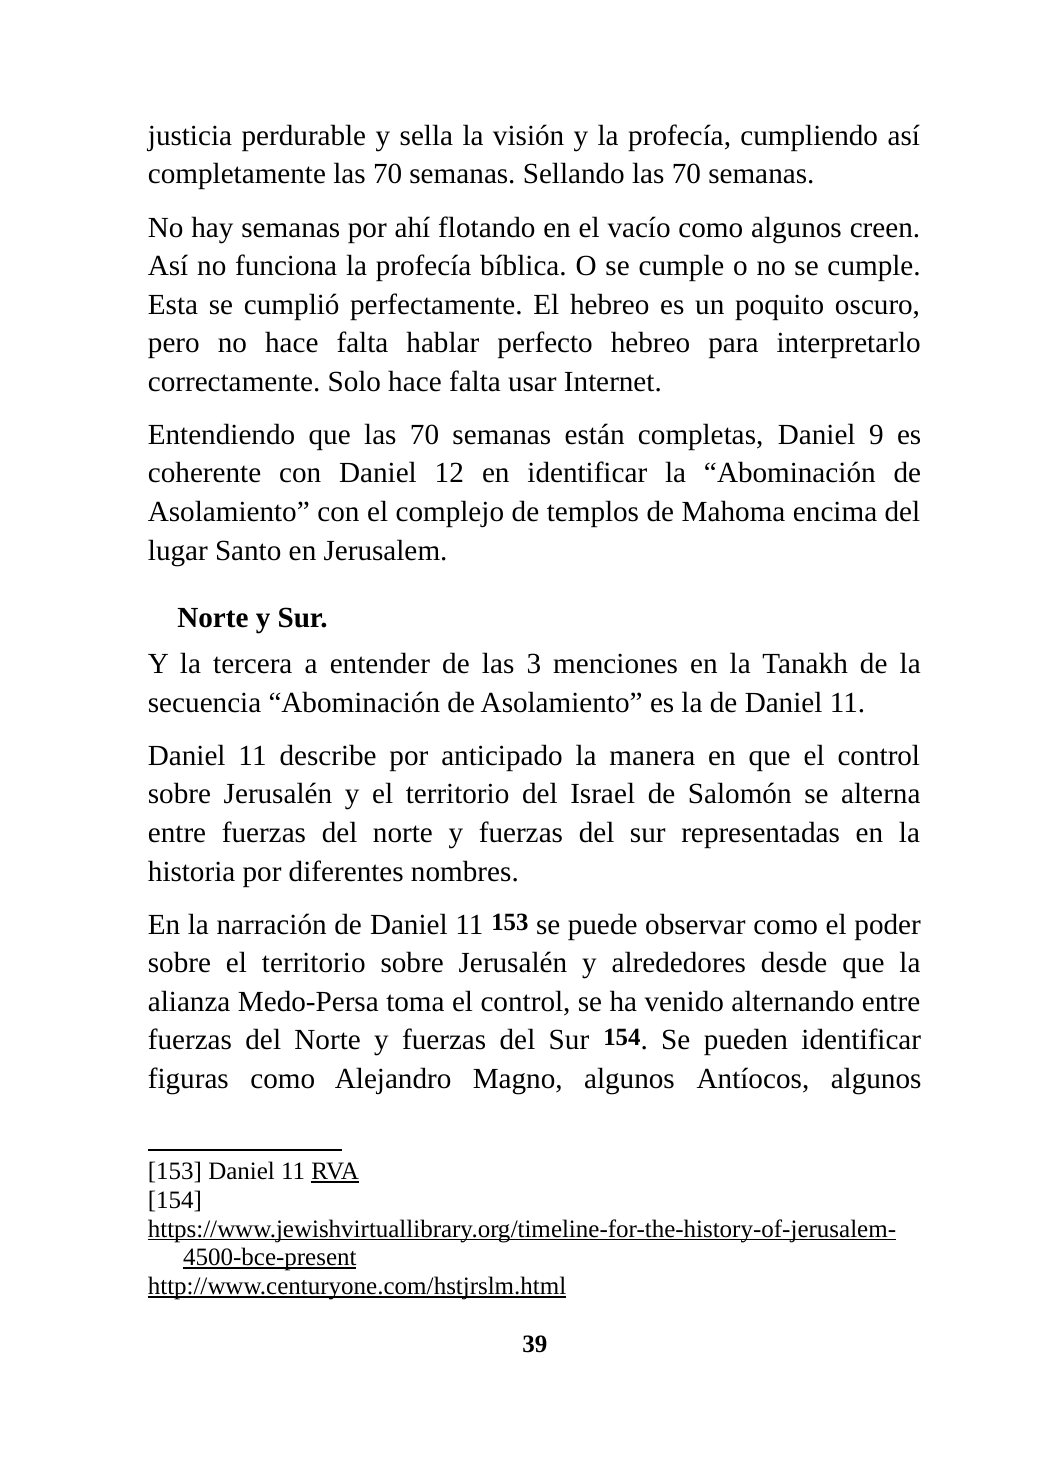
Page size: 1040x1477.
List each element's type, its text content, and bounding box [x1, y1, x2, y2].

text Daniel 11 RVA [148, 1156, 921, 1185]
text Entendiendo que las 70 semanas están completas, Daniel 9 es coherente con Daniel 12 en identificar la “Abominación de Asolamiento” con el complejo de templos de Mahoma encima del lugar Santo en Jerusalem. [148, 417, 921, 566]
text https://www.jewishvirtuallibrary.org/timeline-for-the-history-of-jerusalem-4500-bce-present [148, 1214, 921, 1271]
text Daniel 11 describe por anticipado la manera en que el control sobre Jerusalén y el territorio del Israel de Salomón se alterna entre fuerzas del norte y fuerzas del sur representadas en la historia por diferentes nombres. [148, 738, 921, 887]
text No hay semanas por ahí flotando en el vacío como algunos creen. Así no funciona la profecía bíblica. O se cumple o no se cumple. Esta se cumplió perfectamente. El hebreo es un poquito oscuro, pero no hace falta hablar perfecto hebreo para interpretarlo correctamente. Solo hace falta usar Internet. [148, 210, 921, 397]
text En la narración de Daniel 11 se puede observar como el poder sobre el territorio sobre Jerusalén y alrededores desde que la alianza Medo-Persa toma el control, se ha venido alternando entre fuerzas del Norte y fuerzas del Sur . Se pueden identificar figuras como Alejandro Magno, algunos Antíocos, algunos [148, 907, 921, 1094]
text justicia perdurable y sella la visión y la profecía, cumpliendo así completamente las 70 semanas. Sellando las 70 semanas. [148, 118, 921, 190]
text http://www.centuryone.com/hstjrslm.html [148, 1271, 921, 1300]
text Y la tercera a entender de las 3 menciones en la Tanakh de la secuencia “Abominación de Asolamiento” es la de Daniel 11. [148, 646, 921, 718]
subtitle Norte y Sur. [177, 600, 921, 634]
